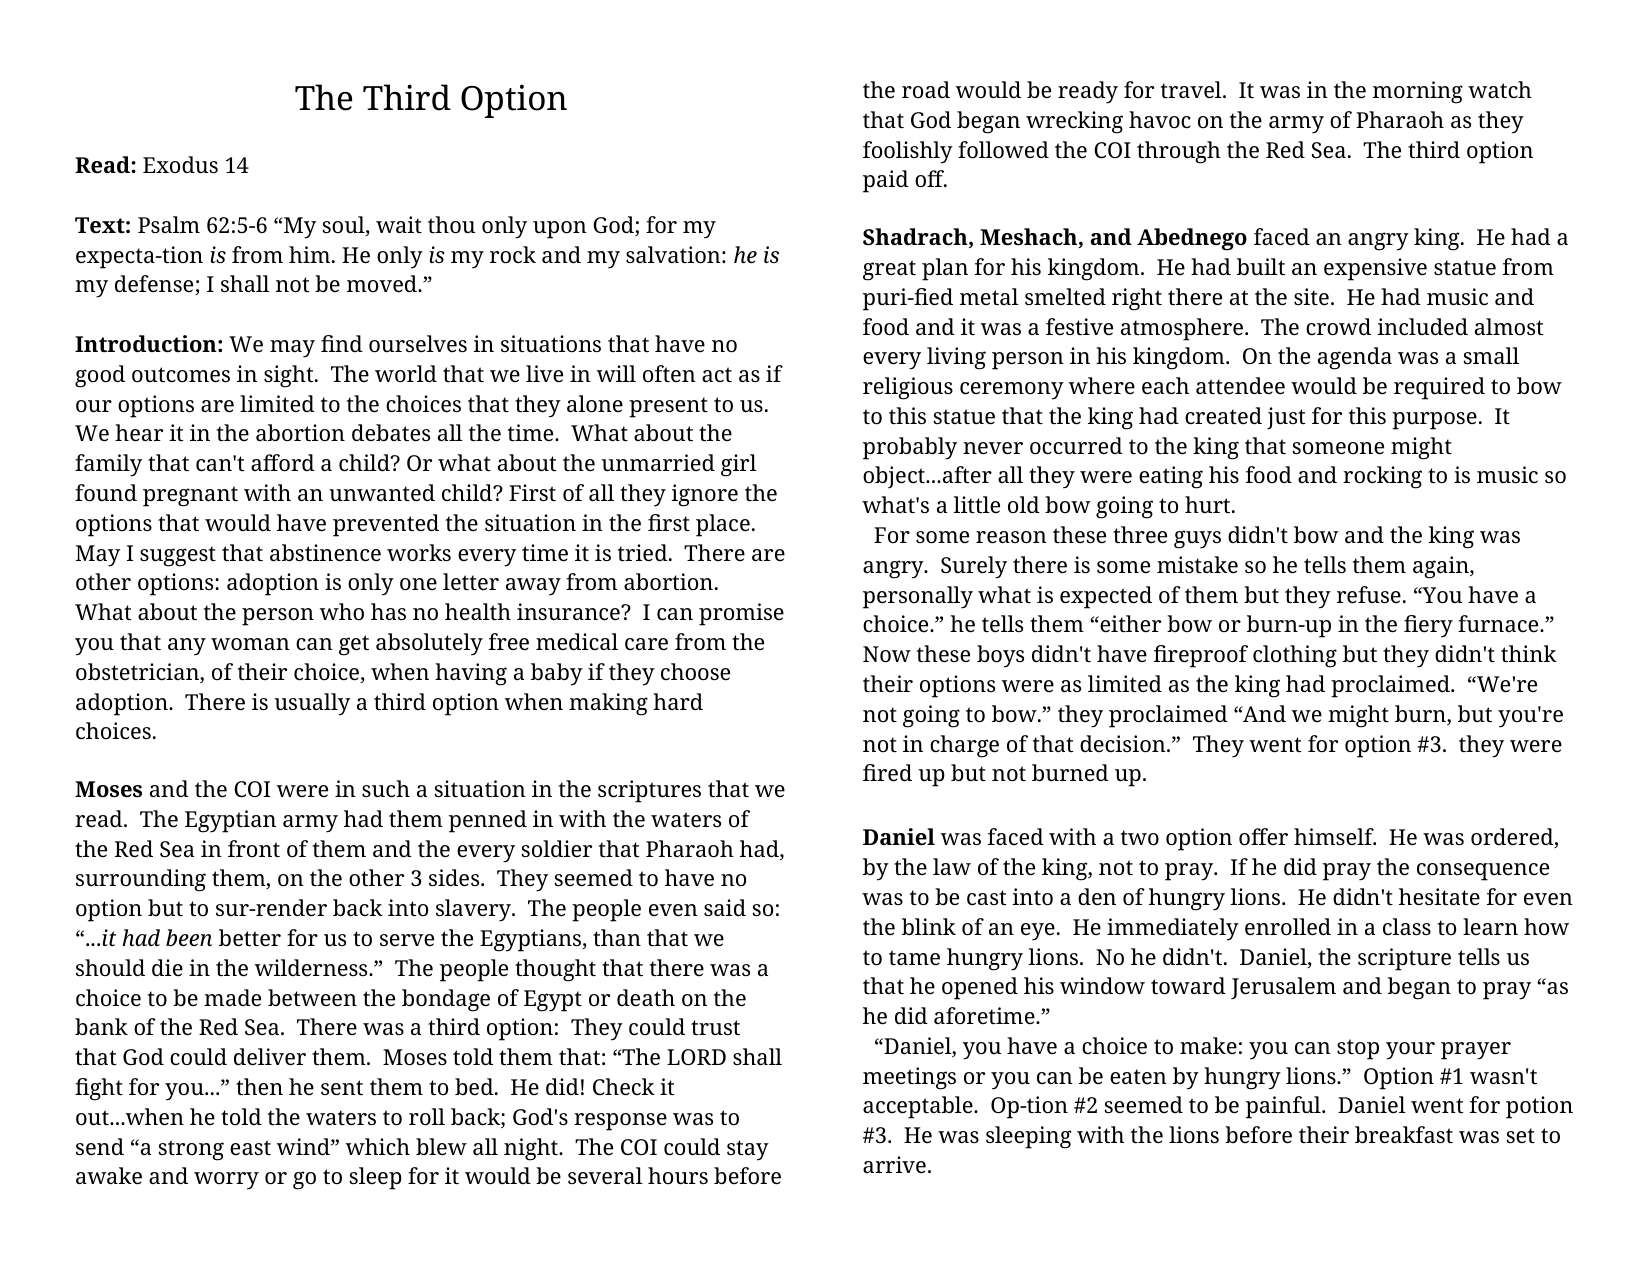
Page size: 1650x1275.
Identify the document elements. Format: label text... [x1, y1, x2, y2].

text Text: Psalm 62:5-6 “My soul, wait thou only upon God; for my expecta-tion is from him. He only is my rock and my salvation: he is my defense; I shall not be moved.” [75, 210, 787, 299]
text Read: Exodus 14 [75, 150, 787, 180]
subtitle For some reason these three guys didn't bow and the king was angry. Surely there is some mistake so he tells them again, personally what is expected of them but they refuse. “You have a choice.” he tells them “either bow or burn-up in the fiery furnace.” Now these boys didn't have fireproof clothing but they didn't think their options were as limited as the king had proclaimed. “We're not going to bow.” they proclaimed “And we might burn, but you're not in charge of that decision.” They went for option #3. they were fired up but not burned up. [862, 520, 1575, 788]
text Daniel was faced with a two option offer himself. He was ordered, by the law of the king, not to pray. If he did pray the consequence was to be cast into a den of hungry lions. He didn't hesitate for even the blink of an eye. He immediately enrolled in a class to learn how to tame hungry lions. No he didn't. Daniel, the scripture tells us that he opened his window toward Jerusalem and began to pray “as he did aforetime.” [862, 822, 1575, 1031]
subtitle the road would be ready for travel. It was in the morning watch that God began wrecking havoc on the army of Pharaoh as they foolishly followed the COI through the Red Sea. The third option paid off. [862, 75, 1575, 194]
subtitle Moses and the COI were in such a situation in the scriptures that we read. The Egyptian army had them penned in with the waters of the Red Sea in front of them and the every soldier that Pharaoh had, surrounding them, on the other 3 sides. They seemed to have no option but to sur-render back into slavery. The people even said so: “...it had been better for us to serve the Egyptians, than that we should die in the wilderness.” The people thought that there was a choice to be made between the bondage of Egypt or death on the bank of the Red Sea. There was a third option: They could trust that God could deliver them. Moses told them that: “The LORD shall fight for you...” then he sent them to bed. He did! Check it out...when he told the waters to roll back; God's response was to send “a strong east wind” which blew all night. The COI could stay awake and worry or go to sleep for it would be several hours before [75, 774, 787, 1191]
text The Third Option [75, 75, 787, 120]
subtitle Shadrach, Meshach, and Abednego faced an angry king. He had a great plan for his kingdom. He had built an expensive statue from puri-fied metal smelted right there at the site. He had music and food and it was a festive atmosphere. The crowd included almost every living person in his kingdom. On the agenda was a small religious ceremony where each attendee would be required to bow to this statue that the king had created just for this purpose. It probably never occurred to the king that someone might object...after all they were eating his food and rocking to is music so what's a little old bow going to hurt. [862, 222, 1575, 520]
text “Daniel, you have a choice to make: you can stop your prayer meetings or you can be eaten by hungry lions.” Option #1 wasn't acceptable. Op-tion #2 seemed to be painful. Daniel went for potion #3. He was sleeping with the lions before their breakfast was set to arrive. [862, 1031, 1575, 1180]
subtitle Introduction: We may find ourselves in situations that have no good outcomes in sight. The world that we live in will often act as if our options are limited to the choices that they alone present to us. We hear it in the abortion debates all the time. What about the family that can't afford a child? Or what about the unmarried girl found pregnant with an unwanted child? First of all they ignore the options that would have prevented the situation in the first place. May I suggest that abstinence works every time it is tried. There are other options: adoption is only one letter away from abortion. What about the person who has no health insurance? I can promise you that any woman can get absolutely free medical care from the obstetrician, of their choice, when having a baby if they choose adoption. There is usually a third option when making hard choices. [75, 329, 787, 746]
